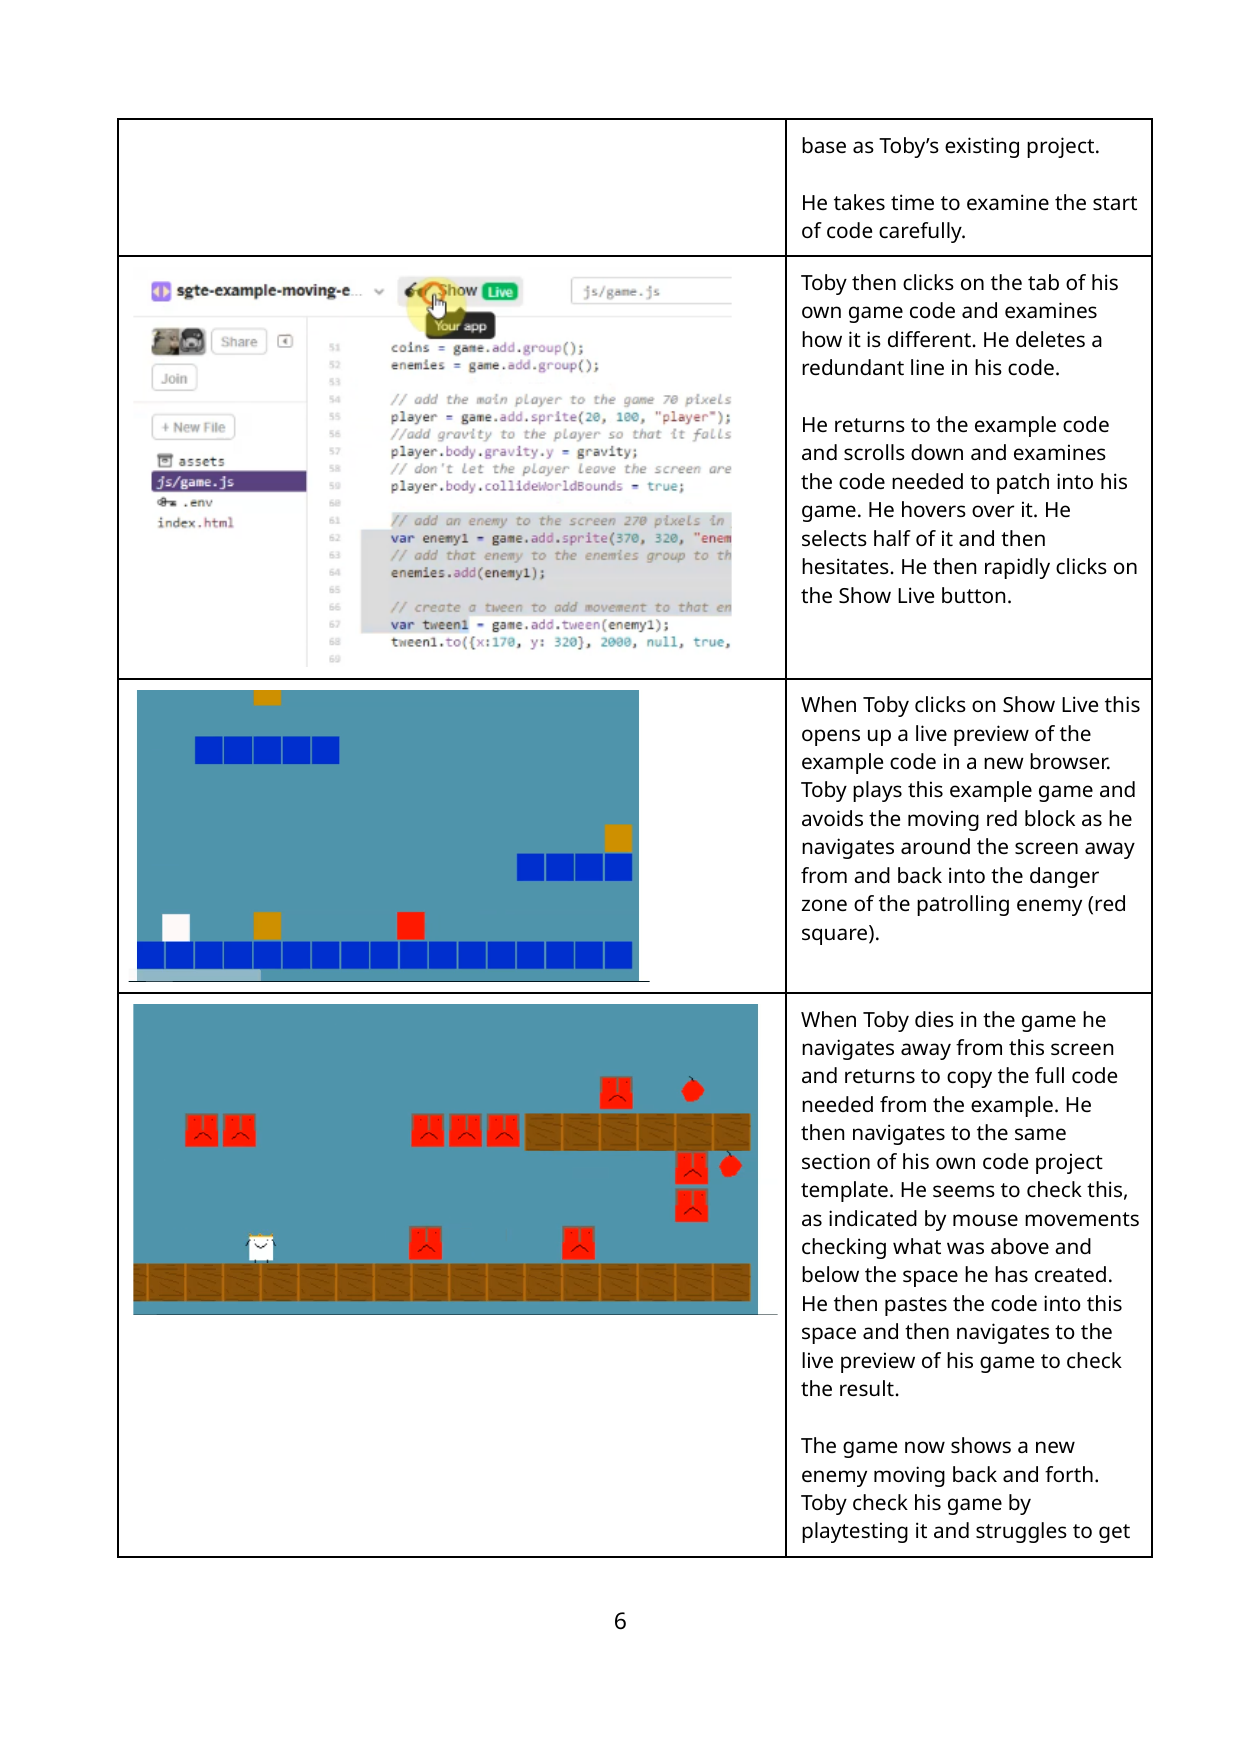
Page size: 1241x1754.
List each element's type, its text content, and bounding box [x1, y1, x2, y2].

picture [128, 690, 650, 982]
table_cell [119, 257, 785, 677]
table_cell [119, 680, 785, 992]
table_cell [119, 994, 785, 1556]
table_cell [119, 120, 785, 255]
picture [133, 267, 732, 667]
picture [133, 1004, 778, 1315]
table_cell When Toby clicks on Show Live this opens up a live preview of the example code in a new browser. Toby plays this example game and avoids the moving red block as he navigates around the screen away from and back into the danger zone of the patrolling enemy (red square). [787, 680, 1151, 992]
table_cell Toby then clicks on the tab of his own game code and examines how it is different. He deletes a redundant line in his code. He returns to the example code and scrolls down and examines the code needed to patch into his game. He hovers over it. He selects half of it and then hesitates. He then rapidly clicks on the Show Live button. [787, 257, 1151, 677]
table_cell base as Toby’s existing project. He takes time to examine the start of code carefully. [787, 120, 1151, 255]
table_cell When Toby dies in the game he navigates away from this screen and returns to copy the full code needed from the example. He then navigates to the same section of his own code project template. He seems to check this, as indicated by mouse movements checking what was above and below the space he has created. He then pastes the code into this space and then navigates to the live preview of his game to check the result. The game now shows a new enemy moving back and forth. Toby check his game by playtesting it and struggles to get [787, 994, 1151, 1556]
